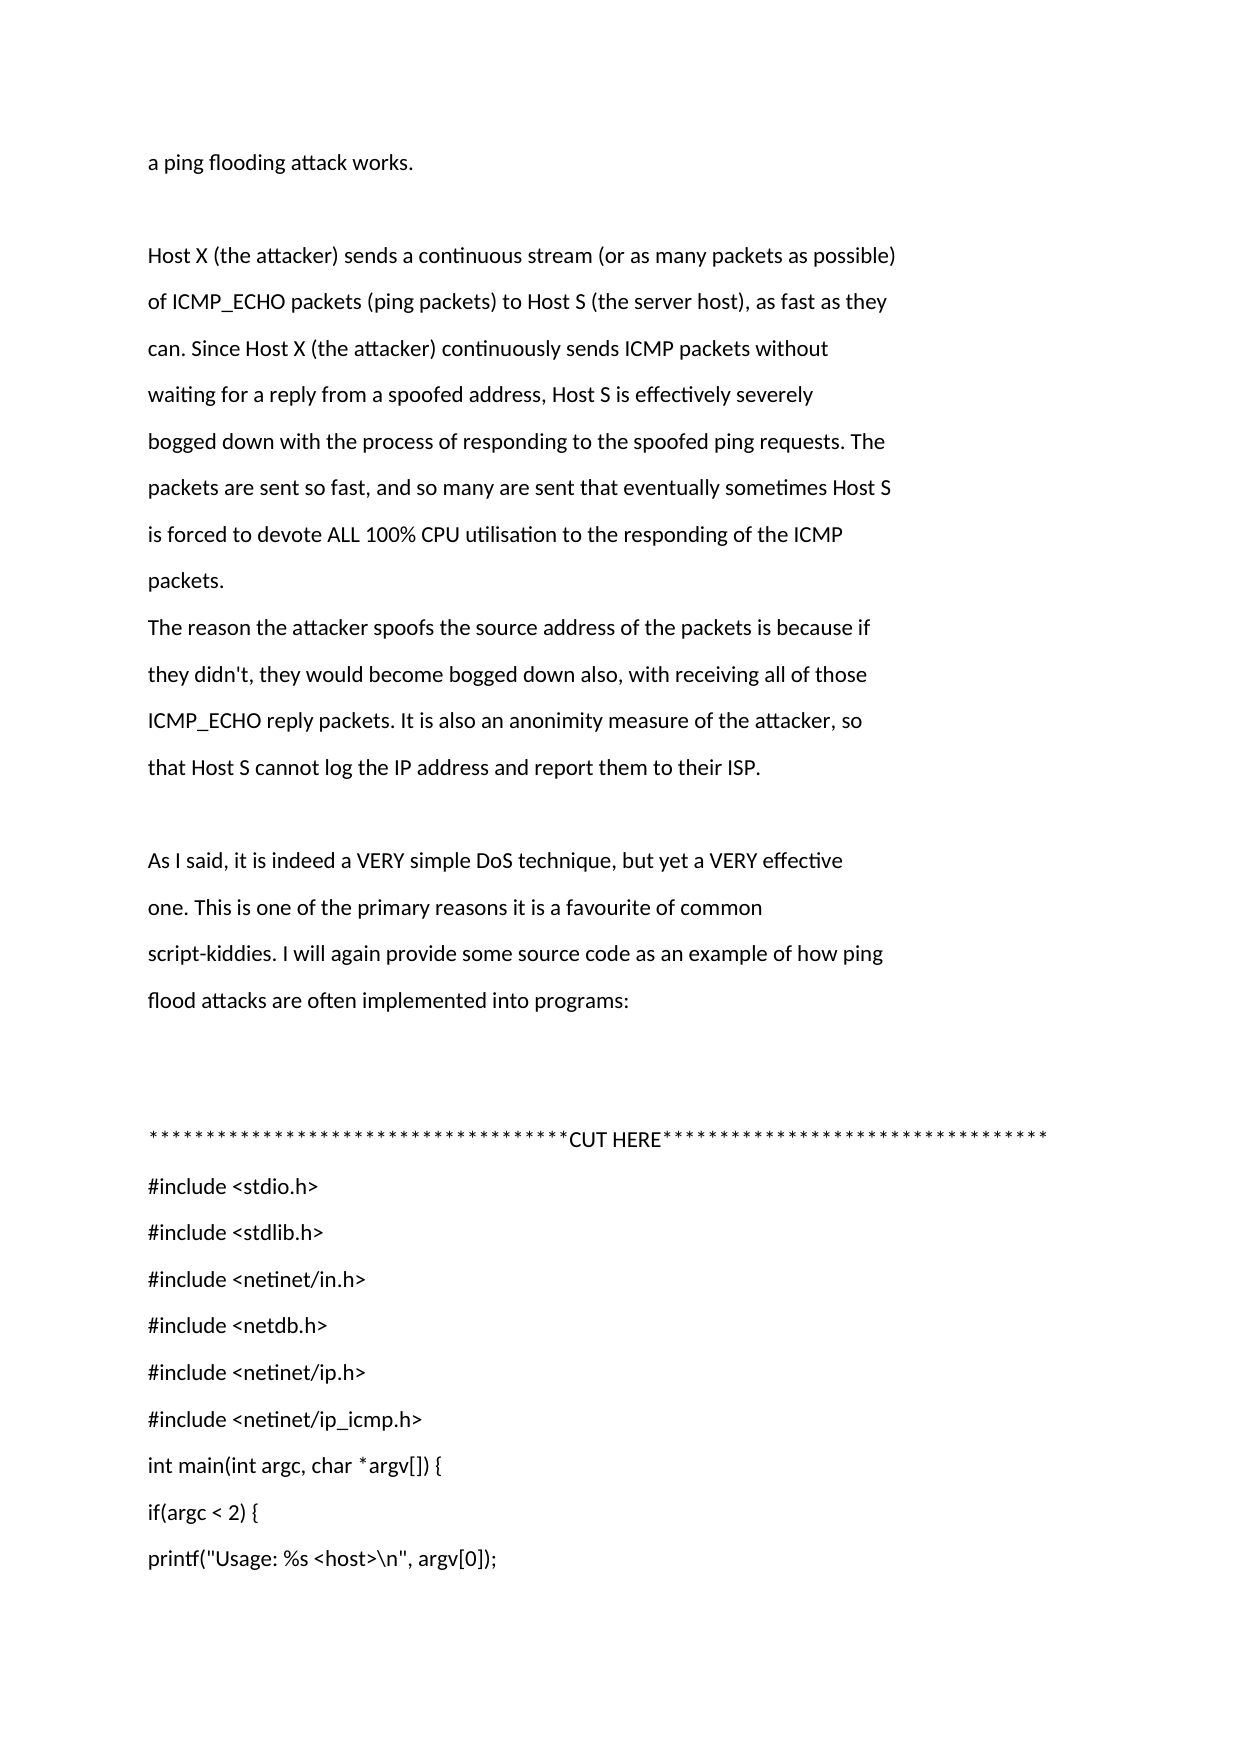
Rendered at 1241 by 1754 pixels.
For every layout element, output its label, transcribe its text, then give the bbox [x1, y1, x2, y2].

text #include <netinet/ip.h> [148, 1358, 1093, 1386]
text one. This is one of the primary reasons it is a favourite of common [148, 893, 1093, 921]
text #include <netinet/ip_icmp.h> [148, 1405, 1093, 1433]
text The reason the attacker spoofs the source address of the packets is because if [148, 613, 1093, 641]
text that Host S cannot log the IP address and report them to their ISP. [148, 753, 1093, 781]
text they didn't, they would become bogged down also, with receiving all of those [148, 660, 1093, 688]
text packets. [148, 567, 1093, 595]
text Host X (the attacker) sends a continuous stream (or as many packets as possible) [148, 241, 1093, 269]
text can. Since Host X (the attacker) continuously sends ICMP packets without [148, 334, 1093, 362]
text of ICMP_ECHO packets (ping packets) to Host S (the server host), as fast as they [148, 287, 1093, 315]
text flood attacks are often implemented into programs: [148, 986, 1093, 1014]
text *************************************CUT HERE********************************** [148, 1125, 1093, 1153]
text ICMP_ECHO reply packets. It is also an anonimity measure of the attacker, so [148, 706, 1093, 734]
text #include <netdb.h> [148, 1312, 1093, 1340]
text if(argc < 2) { [148, 1498, 1093, 1526]
text #include <stdlib.h> [148, 1218, 1093, 1247]
text a ping flooding attack works. [148, 148, 1093, 176]
text script-kiddies. I will again provide some source code as an example of how ping [148, 939, 1093, 967]
text packets are sent so fast, and so many are sent that eventually sometimes Host S [148, 473, 1093, 502]
text #include <netinet/in.h> [148, 1265, 1093, 1293]
text bogged down with the process of responding to the spoofed ping requests. The [148, 427, 1093, 455]
text waiting for a reply from a spoofed address, Host S is effectively severely [148, 380, 1093, 408]
text As I said, it is indeed a VERY simple DoS technique, but yet a VERY effective [148, 846, 1093, 874]
text printf("Usage: %s <host>\n", argv[0]); [148, 1544, 1093, 1572]
text is forced to devote ALL 100% CPU utilisation to the responding of the ICMP [148, 520, 1093, 548]
text int main(int argc, char *argv[]) { [148, 1451, 1093, 1479]
text #include <stdio.h> [148, 1172, 1093, 1200]
